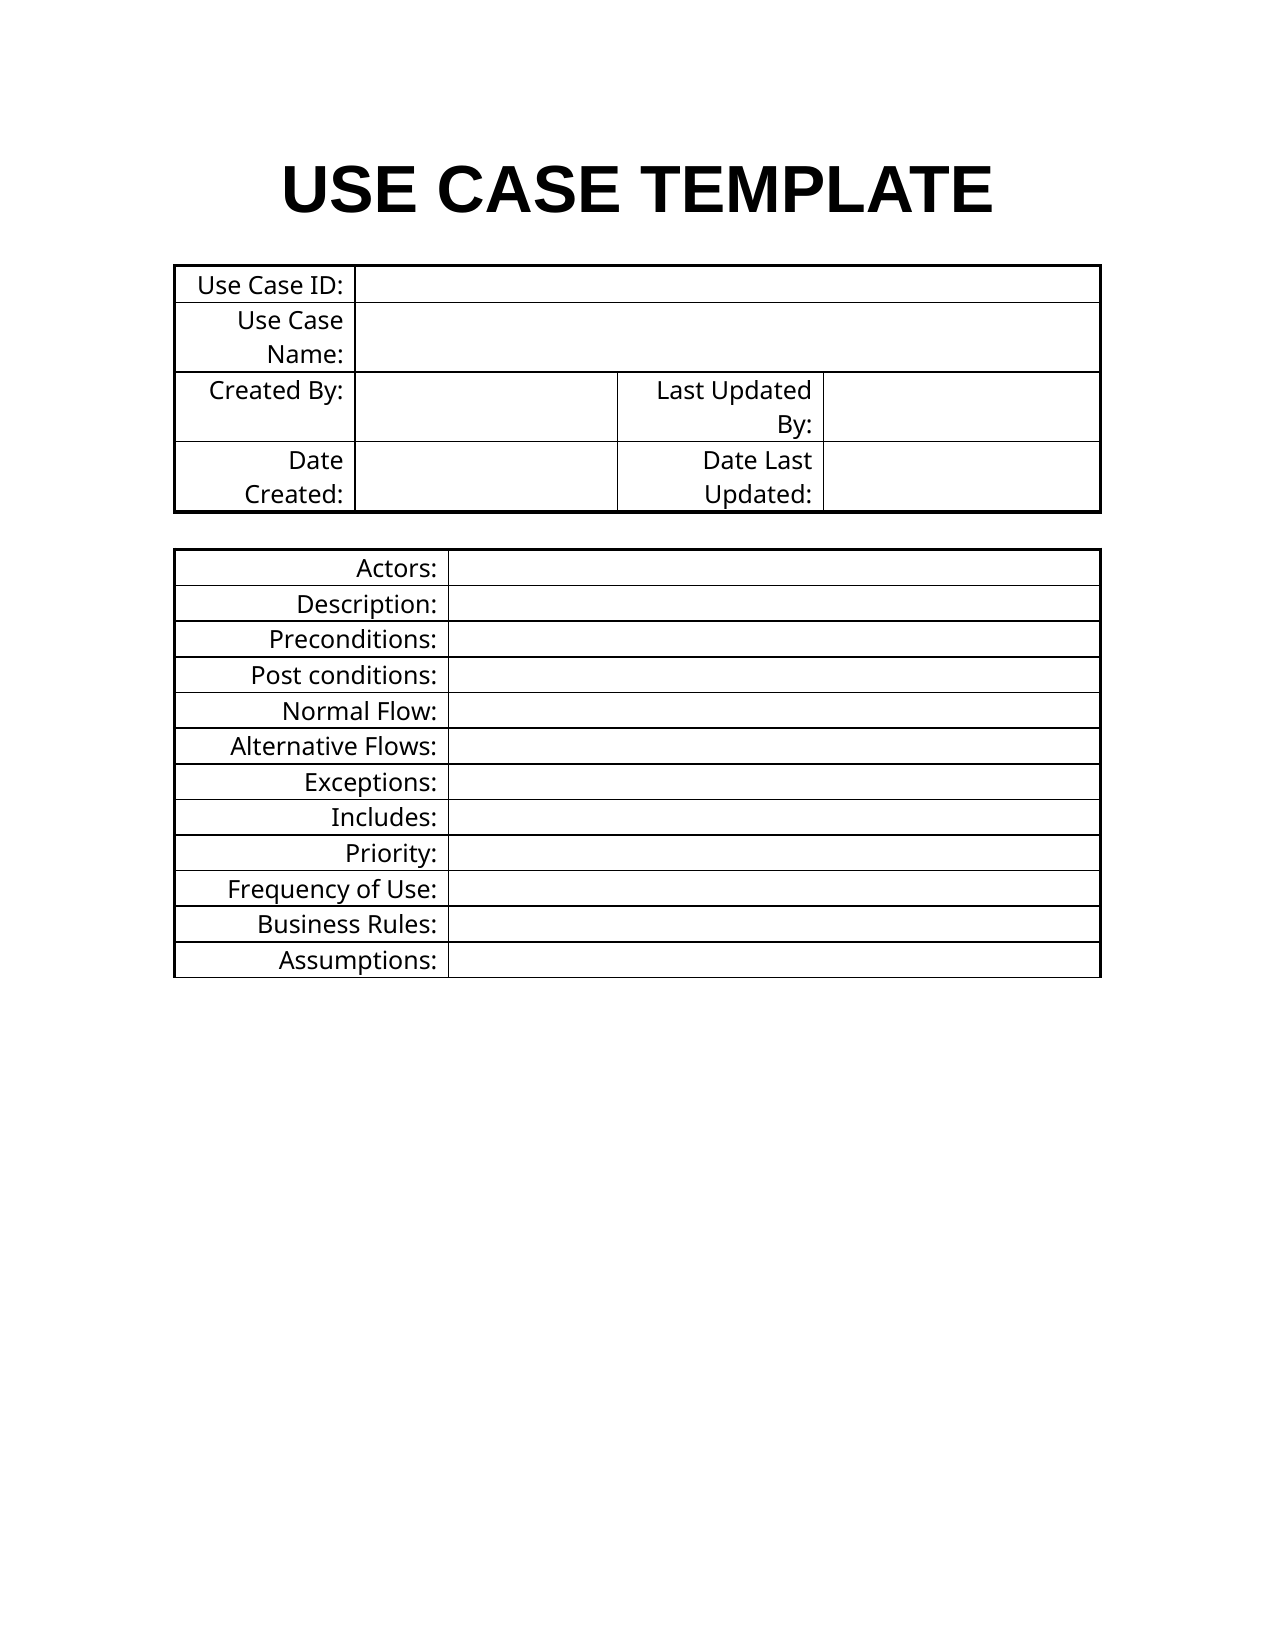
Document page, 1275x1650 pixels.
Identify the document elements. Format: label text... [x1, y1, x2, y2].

table_cell [449, 800, 1099, 834]
table_cell Alternative Flows: [176, 729, 448, 763]
table_cell [356, 442, 617, 510]
table_header [356, 267, 1099, 301]
table_cell Includes: [176, 800, 448, 834]
table_cell Use Case Name: [176, 303, 354, 371]
table_cell [449, 943, 1099, 977]
table_cell Preconditions: [176, 622, 448, 656]
table_cell [449, 693, 1099, 727]
table_cell Description: [176, 586, 448, 620]
table_cell Last Updated By: [618, 373, 823, 441]
table_cell Post conditions: [176, 658, 448, 692]
table_cell [449, 907, 1099, 941]
table_cell Priority: [176, 836, 448, 870]
table_cell Created By: [176, 373, 354, 441]
table_cell [449, 658, 1099, 692]
table_cell [449, 622, 1099, 656]
table_cell Business Rules: [176, 907, 448, 941]
table_cell Exceptions: [176, 765, 448, 798]
table_cell [449, 765, 1099, 798]
table_cell Assumptions: [176, 943, 448, 977]
table_header Actors: [176, 551, 448, 585]
table_cell [449, 836, 1099, 870]
table_cell [824, 442, 1099, 510]
table_cell [449, 586, 1099, 620]
table_header [449, 551, 1099, 585]
table_cell Normal Flow: [176, 693, 448, 727]
table_cell Date Last Updated: [618, 442, 823, 510]
subtitle USE CASE TEMPLATE [187, 150, 1087, 227]
table_cell [356, 303, 1099, 371]
table_cell Date Created: [176, 442, 354, 510]
table_header Use Case ID: [176, 267, 354, 301]
table_cell [449, 871, 1099, 905]
table_cell [449, 729, 1099, 763]
table_cell [824, 373, 1099, 441]
table_cell [356, 373, 617, 441]
table_cell Frequency of Use: [176, 871, 448, 905]
